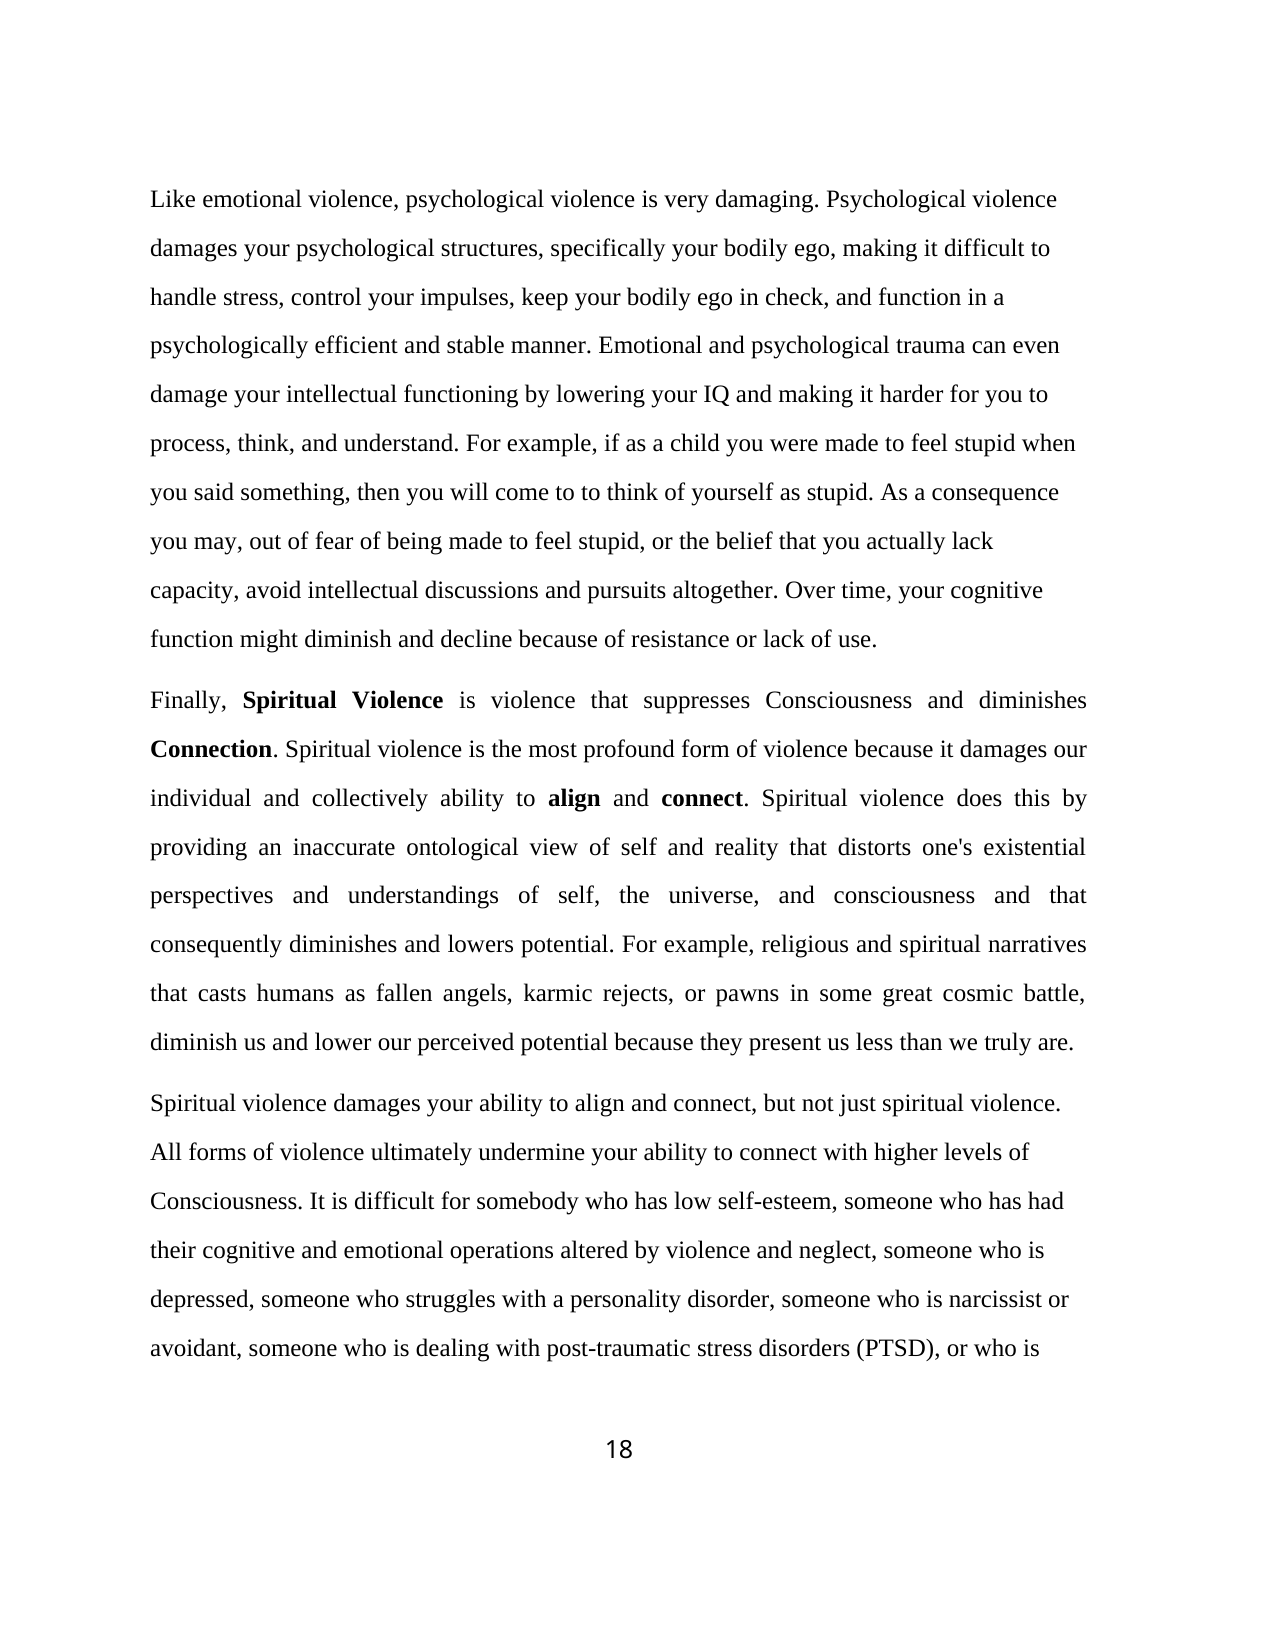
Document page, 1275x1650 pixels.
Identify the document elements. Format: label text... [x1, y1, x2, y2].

text Like emotional violence, psychological violence is very damaging. Psychological violence damages your psychological structures, specifically your bodily ego, making it difficult to handle stress, control your impulses, keep your bodily ego in check, and function in a psychologically efficient and stable manner. Emotional and psychological trauma can even damage your intellectual functioning by lowering your IQ and making it harder for you to process, think, and understand. For example, if as a child you were made to feel stupid when you said something, then you will come to to think of yourself as stupid. As a consequence you may, out of fear of being made to feel stupid, or the belief that you actually lack capacity, avoid intellectual discussions and pursuits altogether. Over time, your cognitive function might diminish and decline because of resistance or lack of use. [150, 184, 1087, 652]
text Spiritual violence damages your ability to align and connect, but not just spiritual violence. All forms of violence ultimately undermine your ability to connect with higher levels of Consciousness. It is difficult for somebody who has low self-esteem, someone who has had their cognitive and emotional operations altered by violence and neglect, someone who is depressed, someone who struggles with a personality disorder, someone who is narcissist or avoidant, someone who is dealing with post-traumatic stress disorders (PTSD), or who is [150, 1088, 1087, 1361]
text Finally, Spiritual Violence is violence that suppresses Consciousness and diminishes Connection. Spiritual violence is the most profound form of violence because it damages our individual and collectively ability to align and connect. Spiritual violence does this by providing an inaccurate ontological view of self and reality that distorts one's existential perspectives and understandings of self, the universe, and consciousness and that consequently diminishes and lowers potential. For example, religious and spiritual narratives that casts humans as fallen angels, karmic rejects, or pawns in some great cosmic battle, diminish us and lower our perceived potential because they present us less than we truly are. [150, 685, 1087, 1056]
